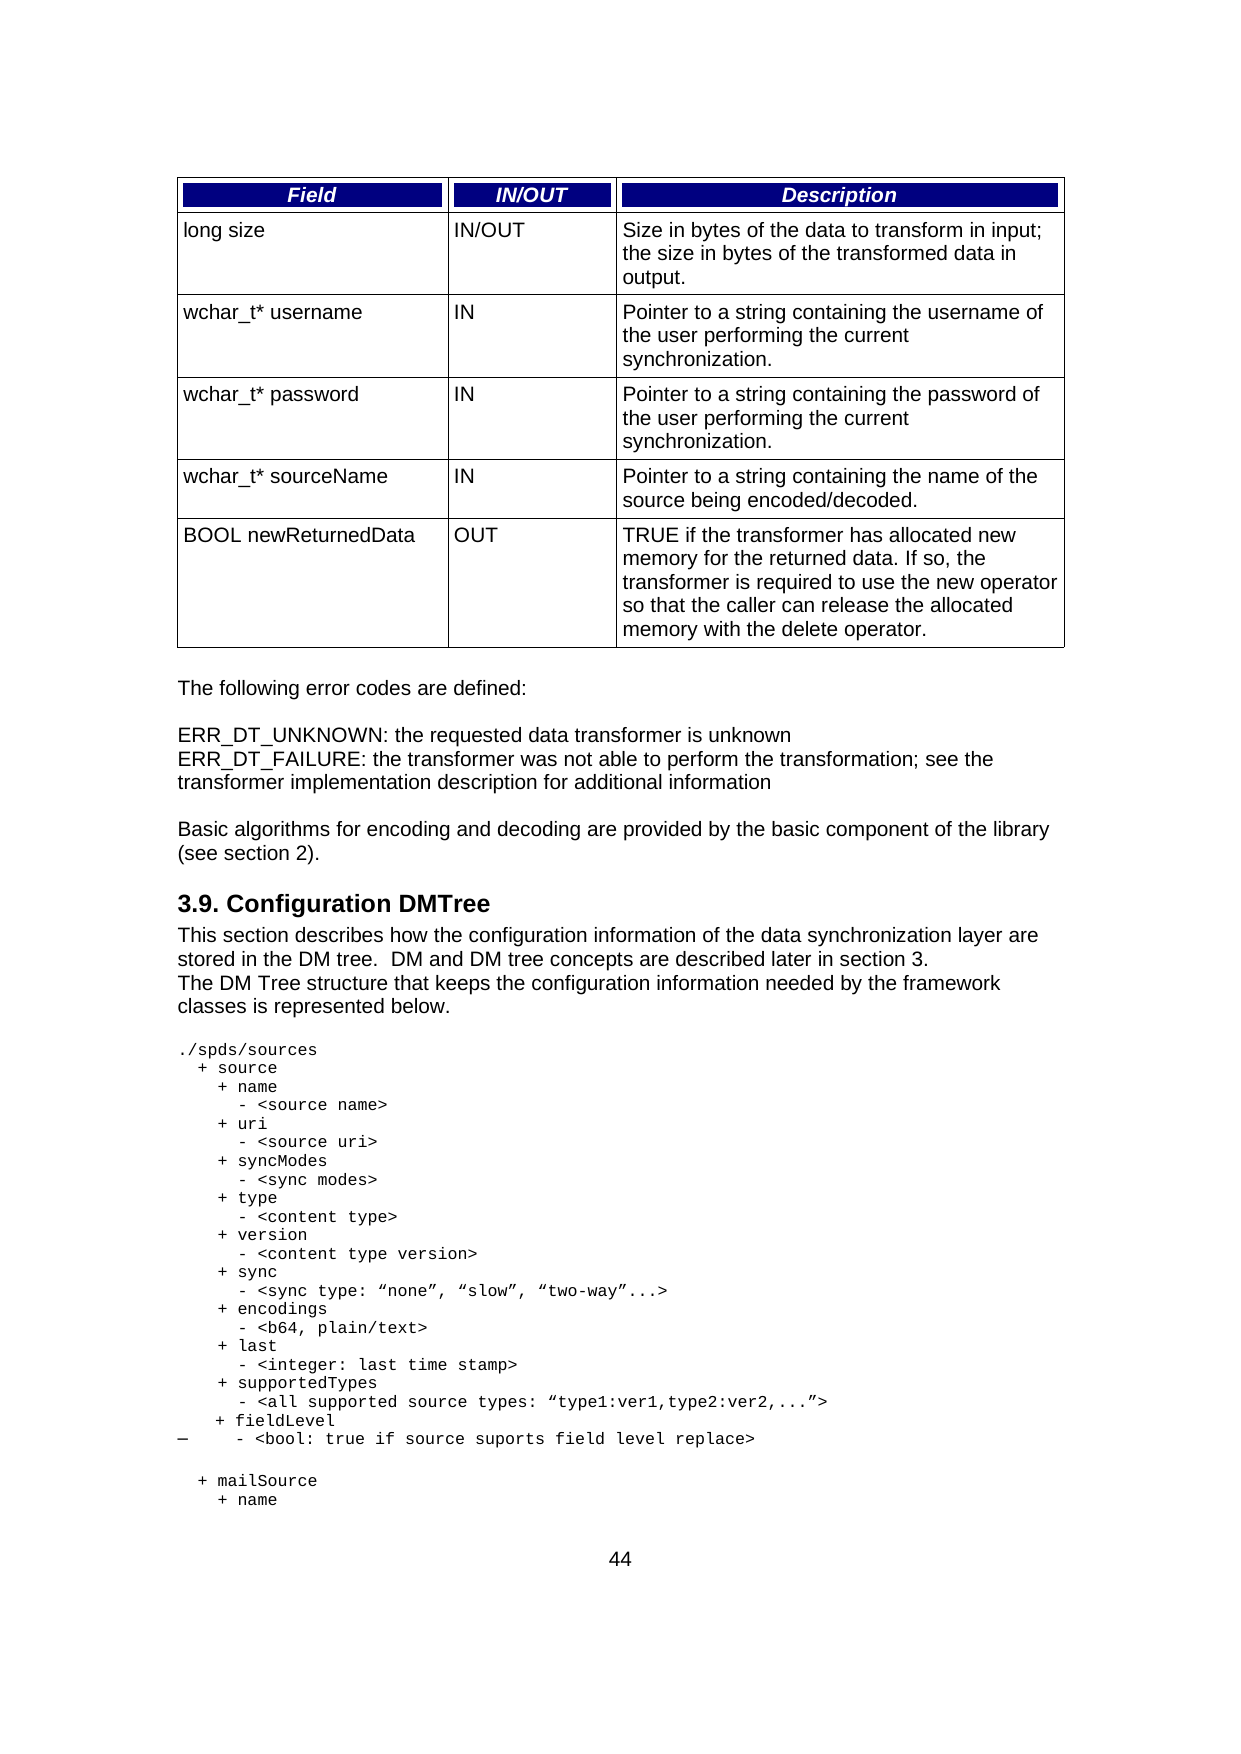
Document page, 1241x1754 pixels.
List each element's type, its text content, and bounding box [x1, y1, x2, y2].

text + version [177, 1227, 1063, 1246]
text + name [177, 1079, 1063, 1097]
text - <source uri> [177, 1134, 1063, 1153]
text - <content type version> [177, 1246, 1063, 1264]
text + supportedTypes [177, 1375, 1063, 1394]
table_cell Pointer to a string containing the password of the user performing the current synchronization. [617, 378, 1064, 459]
table_cell Pointer to a string containing the username of the user performing the current synchronization. [617, 295, 1064, 377]
text Basic algorithms for encoding and decoding are provided by the basic component of the library (see section 2). [177, 818, 1063, 865]
text + sync [177, 1264, 1063, 1283]
subtitle Configuration DMTree [177, 890, 1063, 918]
table_cell Size in bytes of the data to transform in input; the size in bytes of the transformed data in output. [617, 213, 1064, 294]
text - <sync modes> [177, 1171, 1063, 1190]
table_cell Pointer to a string containing the name of the source being encoded/decoded. [617, 460, 1064, 518]
list + fieldLevel [177, 1412, 1063, 1431]
text + encodings [177, 1301, 1063, 1320]
text - <all supported source types: “type1:ver1,type2:ver2,...”> [177, 1394, 1063, 1412]
table_cell IN [449, 295, 616, 377]
text - <integer: last time stamp> [177, 1357, 1063, 1375]
table_cell IN [449, 378, 616, 459]
text + name [177, 1492, 1063, 1510]
text ./spds/sources [177, 1042, 1063, 1060]
text - <b64, plain/text> [177, 1320, 1063, 1338]
table_cell OUT [449, 519, 616, 647]
table_cell wchar_t* sourceName [178, 460, 448, 518]
text + mailSource [177, 1473, 1063, 1492]
text - <source name> [177, 1097, 1063, 1116]
text ERR_DT_UNKNOWN: the requested data transformer is unknown [177, 723, 1063, 747]
text The DM Tree structure that keeps the configuration information needed by the framework classes is represented below. [177, 971, 1063, 1018]
table_cell wchar_t* password [178, 378, 448, 459]
text + uri [177, 1116, 1063, 1134]
table_cell BOOL newReturnedData [178, 519, 448, 647]
text - <content type> [177, 1208, 1063, 1227]
table_header IN/OUT [449, 178, 616, 212]
table_header Field [178, 178, 448, 212]
table_cell TRUE if the transformer has allocated new memory for the returned data. If so, the transformer is required to use the new operator so that the caller can release the allocated memory with the delete operator. [617, 519, 1064, 647]
text + source [177, 1060, 1063, 1079]
text This section describes how the configuration information of the data synchronization layer are stored in the DM tree. DM and DM tree concepts are described later in section 3. [177, 924, 1063, 971]
table_cell IN [449, 460, 616, 518]
text The following error codes are defined: [177, 676, 1063, 700]
table_header Description [617, 178, 1064, 212]
list - <bool: true if source suports field level replace> [177, 1431, 1063, 1449]
table_cell wchar_t* username [178, 295, 448, 377]
text ERR_DT_FAILURE: the transformer was not able to perform the transformation; see the transformer implementation description for additional information [177, 747, 1063, 794]
table_cell long size [178, 213, 448, 294]
text + syncModes [177, 1153, 1063, 1171]
text + last [177, 1338, 1063, 1357]
text + type [177, 1190, 1063, 1208]
table_cell IN/OUT [449, 213, 616, 294]
text - <sync type: “none”, “slow”, “two-way”...> [177, 1283, 1063, 1301]
